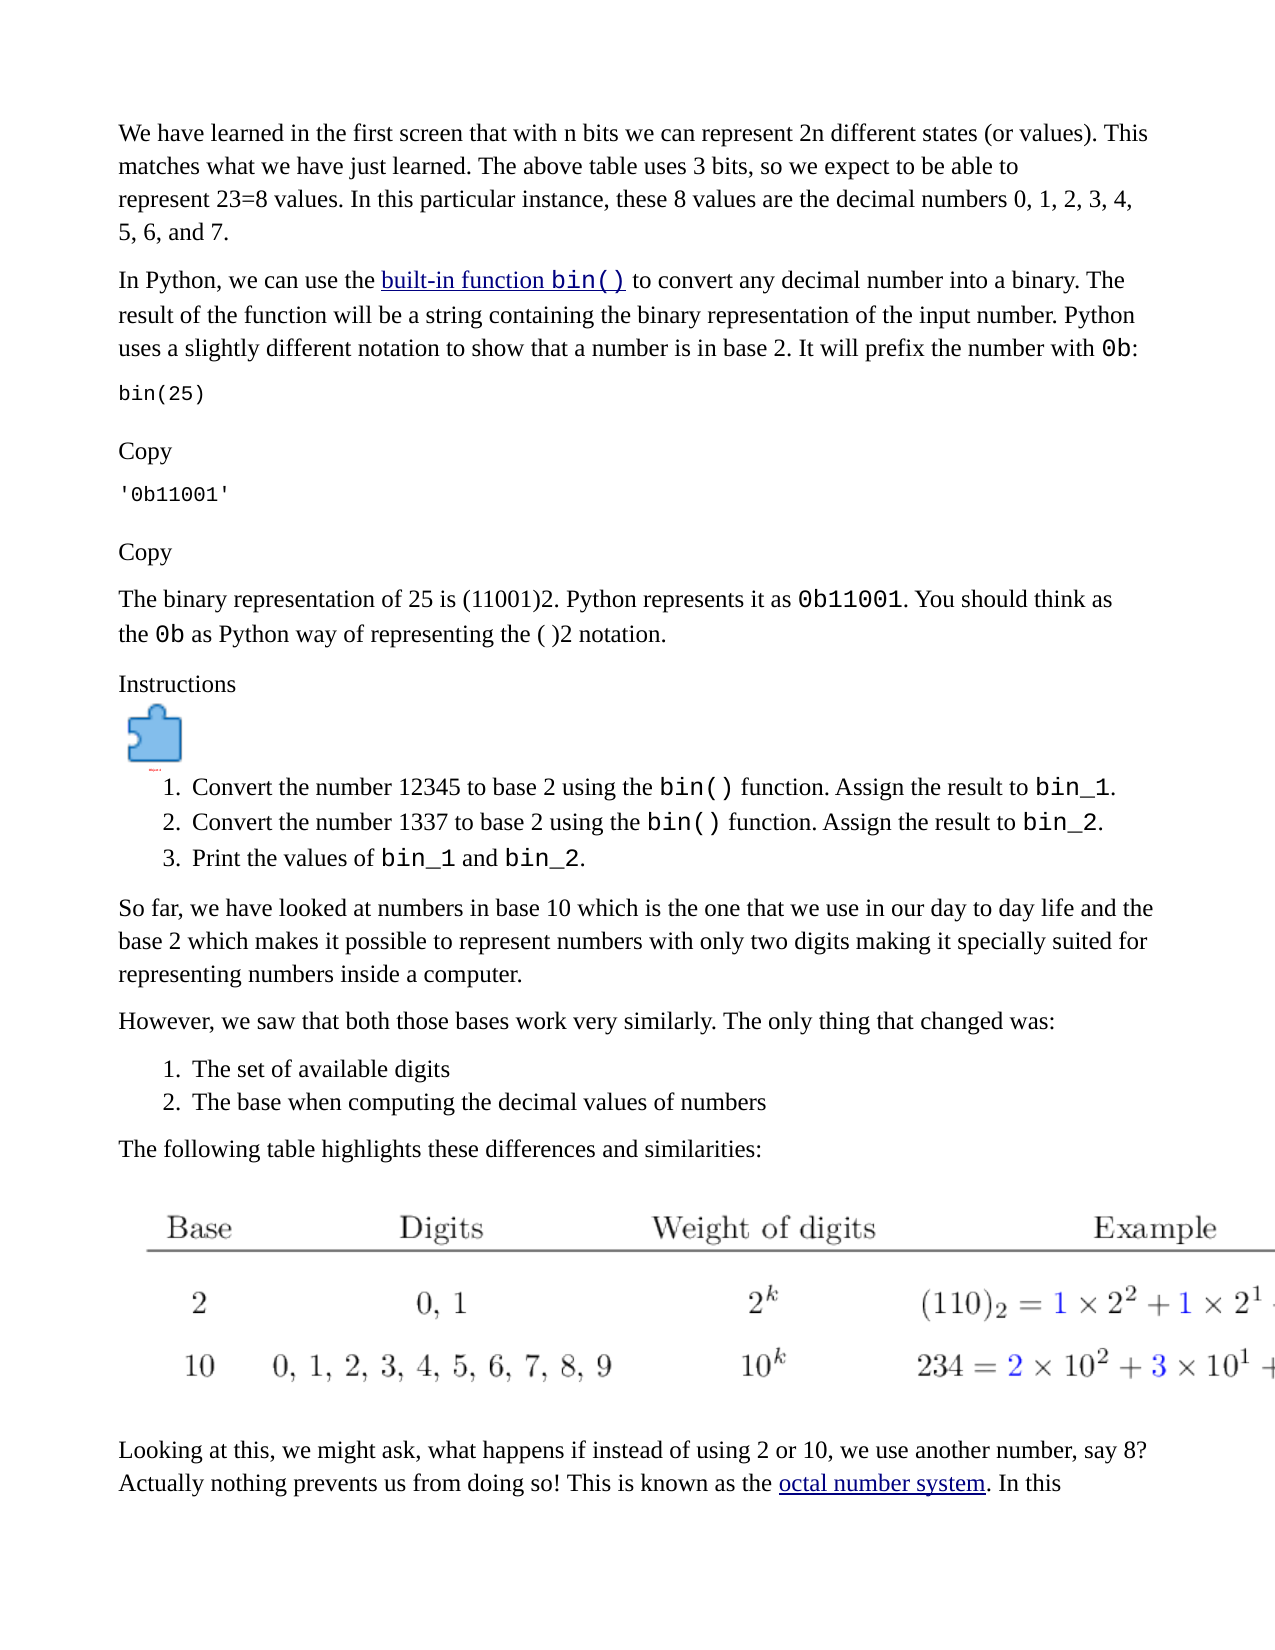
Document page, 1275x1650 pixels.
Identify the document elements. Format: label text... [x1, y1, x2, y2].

text We have learned in the first screen that with n bits we can represent 2n different states (or values). This matches what we have just learned. The above table uses 3 bits, so we expect to be able to represent 23=8 values. In this particular instance, these 8 values are the decimal numbers 0, 1, 2, 3, 4, 5, 6, and 7. [118, 118, 1157, 246]
text bin(25) [118, 383, 1157, 407]
text Copy [118, 537, 1157, 566]
text In Python, we can use the built-in function bin() to convert any decimal number into a binary. The result of the function will be a string containing the binary representation of the input number. Python uses a slightly different notation to show that a number is in base 2. It will prefix the number with 0b: [118, 265, 1157, 364]
list Print the values of bin_1 and bin_2. [162, 843, 1157, 873]
text However, we saw that both those bases work very similarly. The only thing that changed was: [118, 1006, 1157, 1035]
text The following table highlights these differences and similarities: [118, 1134, 1157, 1163]
list The base when computing the decimal values of numbers [162, 1087, 1157, 1116]
text Copy [118, 436, 1157, 465]
picture [118, 1182, 1275, 1417]
text Instructions [118, 669, 1157, 698]
list Convert the number 12345 to base 2 using the bin() function. Assign the result to bin_1. [162, 772, 1157, 803]
list The set of available digits [162, 1054, 1157, 1083]
text So far, we have looked at numbers in base 10 which is the one that we use in our day to day life and the base 2 which makes it possible to represent numbers with only two digits making it specially suited for representing numbers inside a computer. [118, 893, 1157, 987]
list Convert the number 1337 to base 2 using the bin() function. Assign the result to bin_2. [162, 807, 1157, 838]
text Looking at this, we might ask, what happens if instead of using 2 or 10, we use another number, say 8? Actually nothing prevents us from doing so! This is known as the octal number system. In this [118, 1435, 1157, 1497]
text '0b11001' [118, 484, 1157, 507]
text The binary representation of 25 is (11001)2. Python represents it as 0b11001. You should think as the 0b as Python way of representing the ( )2 notation. [118, 584, 1157, 650]
